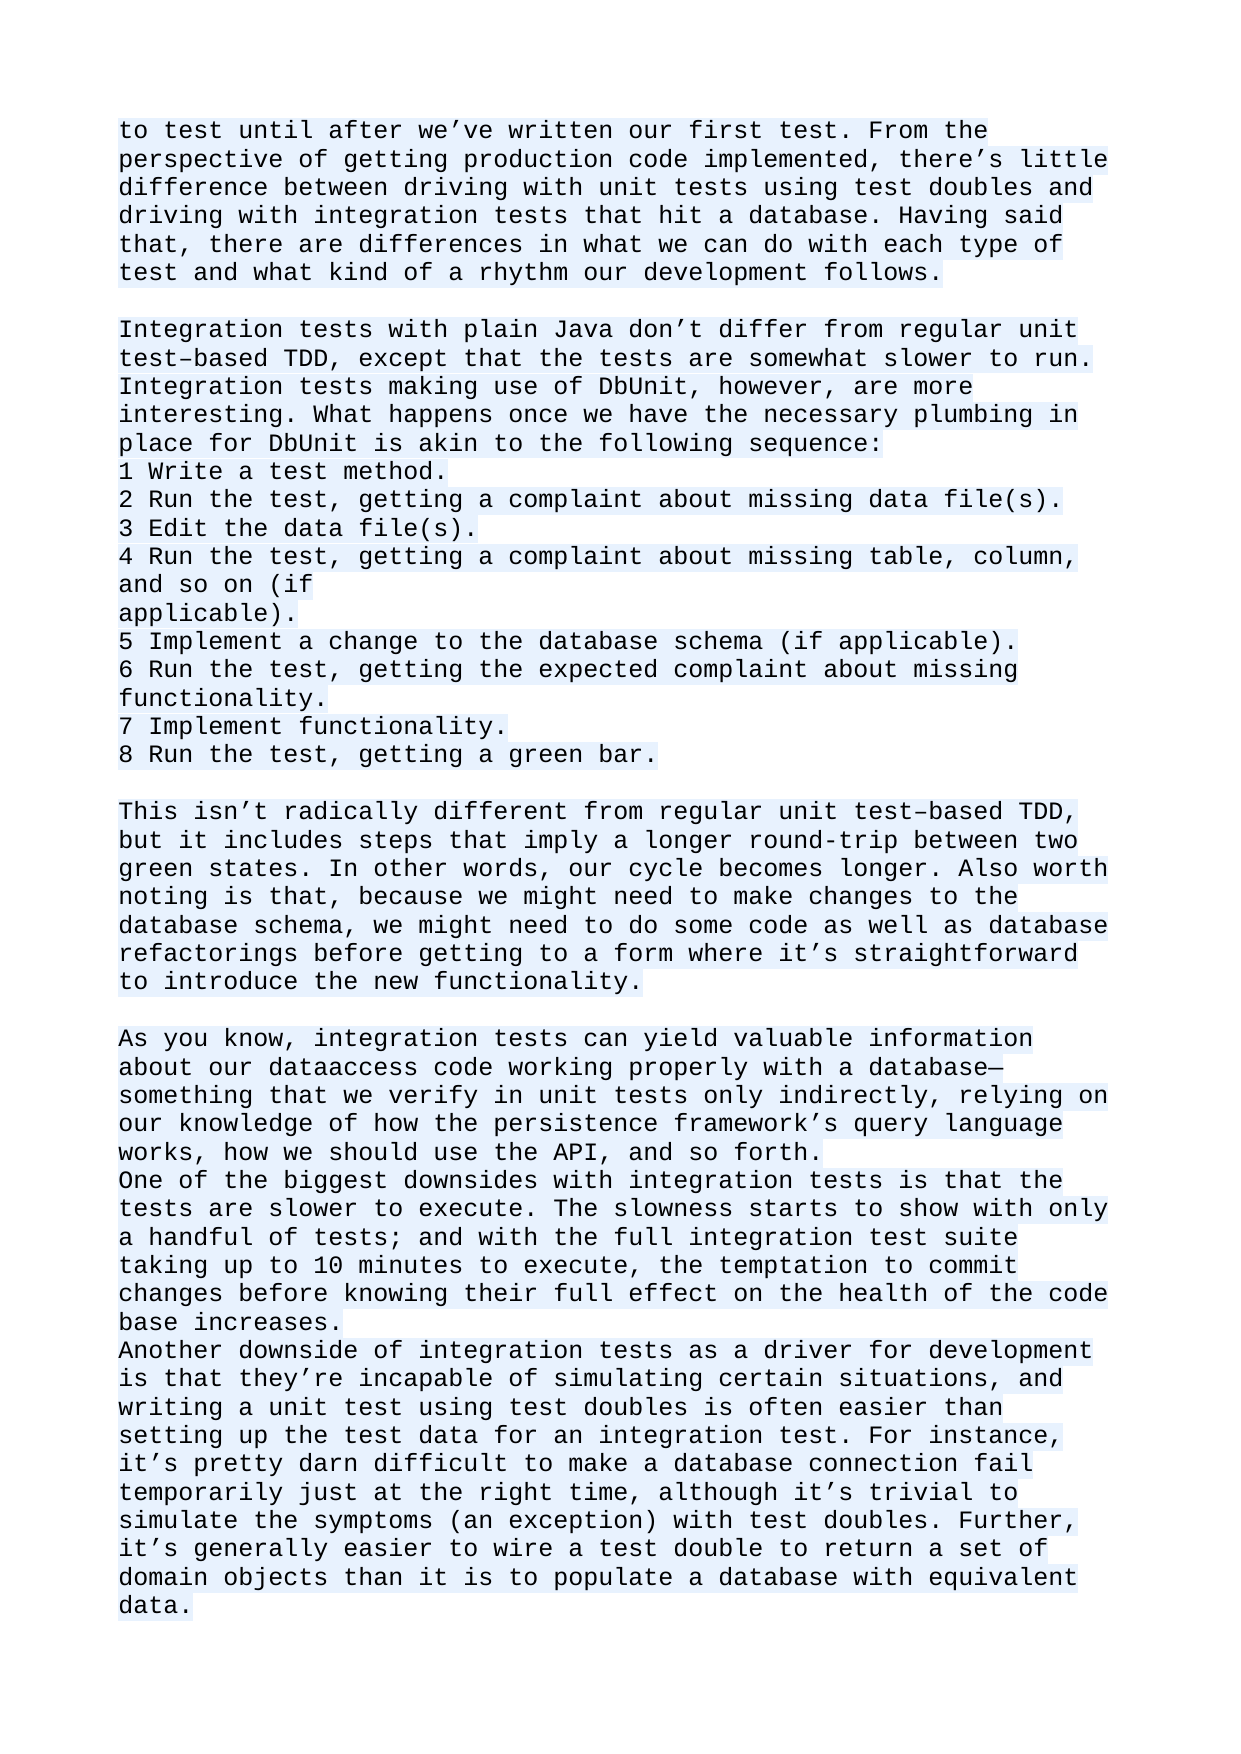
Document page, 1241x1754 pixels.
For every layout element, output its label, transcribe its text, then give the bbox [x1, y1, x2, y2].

text 2 Run the test, getting a complaint about missing data file(s). [118, 487, 1122, 515]
text 1 Write a test method. [118, 458, 1122, 487]
text changes before knowing their full effect on the health of the code base increases. [118, 1281, 1122, 1338]
text As you know, integration tests can yield valuable information about our dataaccess code working properly with a database—something that we verify in unit tests only indirectly, relying on our knowledge of how the persistence framework’s query language works, how we should use the API, and so forth. [118, 1026, 1122, 1168]
text 3 Edit the data file(s). [118, 515, 1122, 543]
text Another downside of integration tests as a driver for development is that they’re incapable of simulating certain situations, and writing a unit test using test doubles is often easier than setting up the test data for an integration test. For instance, it’s pretty darn difficult to make a database connection fail temporarily just at the right time, although it’s trivial to simulate the symptoms (an exception) with test doubles. Further, it’s generally easier to wire a test double to return a set of domain objects than it is to populate a database with equivalent data. [118, 1338, 1122, 1621]
text Integration tests with plain Java don’t differ from regular unit test–based TDD, except that the tests are somewhat slower to run. Integration tests making use of DbUnit, however, are more interesting. What happens once we have the necessary plumbing in place for DbUnit is akin to the following sequence: [118, 317, 1122, 458]
text applicable). [118, 600, 1122, 628]
text One of the biggest downsides with integration tests is that the tests are slower to execute. The slowness starts to show with only a handful of tests; and with the full integration test suite taking up to 10 minutes to execute, the temptation to commit [118, 1168, 1122, 1281]
text 8 Run the test, getting a green bar. [118, 742, 1122, 770]
text This isn’t radically different from regular unit test–based TDD, but it includes steps that imply a longer round-trip between two green states. In other words, our cycle becomes longer. Also worth noting is that, because we might need to make changes to the database schema, we might need to do some code as well as database [118, 799, 1122, 941]
text 5 Implement a change to the database schema (if applicable). [118, 628, 1122, 657]
text 7 Implement functionality. [118, 713, 1122, 742]
text to test until after we’ve written our first test. From the perspective of getting production code implemented, there’s little difference between driving with unit tests using test doubles and driving with integration tests that hit a database. Having said that, there are differences in what we can do with each type of test and what kind of a rhythm our development follows. [118, 118, 1122, 288]
text refactorings before getting to a form where it’s straightforward to introduce the new functionality. [118, 941, 1122, 997]
text 6 Run the test, getting the expected complaint about missing functionality. [118, 657, 1122, 713]
text 4 Run the test, getting a complaint about missing table, column, and so on (if [118, 543, 1122, 600]
